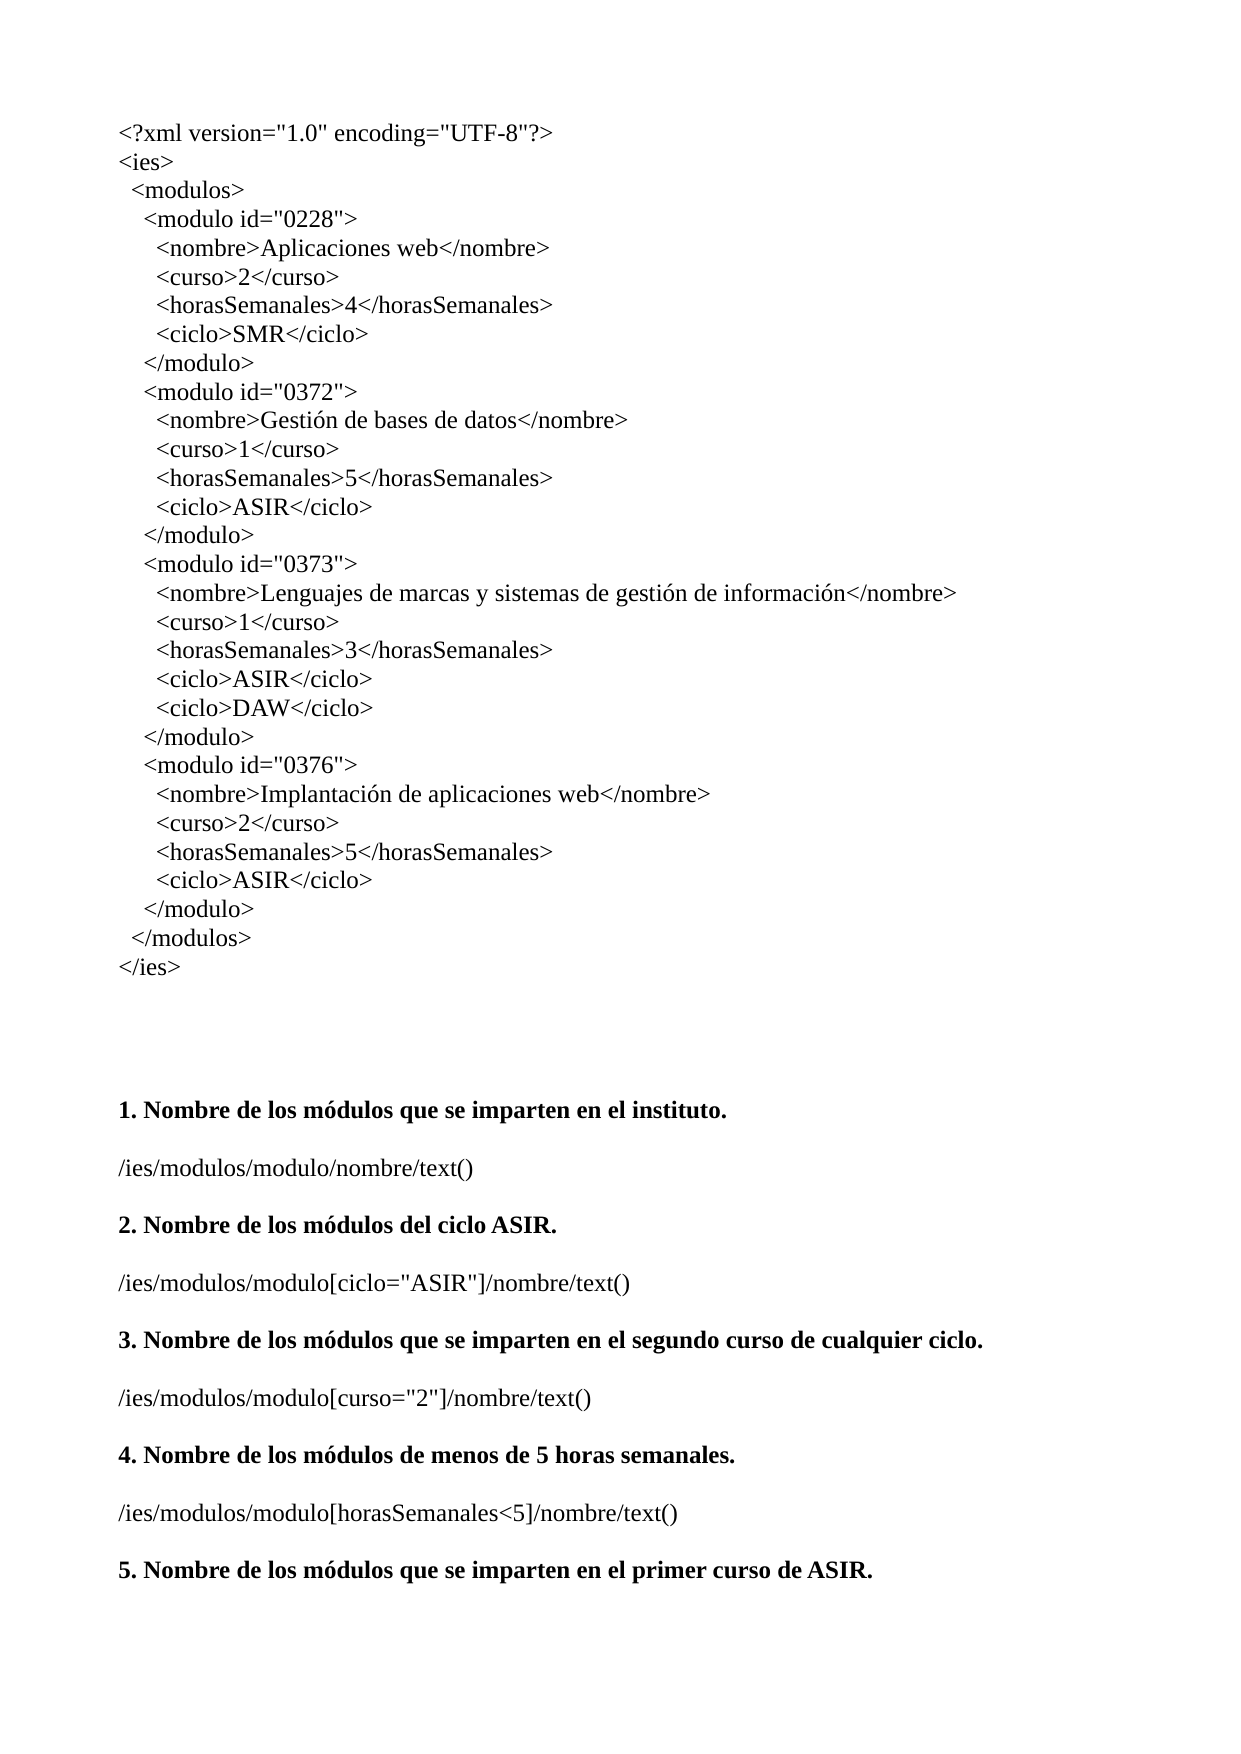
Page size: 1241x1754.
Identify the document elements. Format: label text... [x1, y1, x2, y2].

text /ies/modulos/modulo[ciclo="ASIR"]/nombre/text() [118, 1268, 1122, 1297]
text <nombre>Implantación de aplicaciones web</nombre> [118, 779, 1122, 808]
text <ciclo>ASIR</ciclo> [118, 664, 1122, 693]
text <modulo id="0228"> [118, 204, 1122, 233]
text <ciclo>ASIR</ciclo> [118, 866, 1122, 894]
text 4. Nombre de los módulos de menos de 5 horas semanales. [118, 1441, 1122, 1469]
text /ies/modulos/modulo[horasSemanales<5]/nombre/text() [118, 1498, 1122, 1527]
text <modulos> [118, 176, 1122, 204]
text <ciclo>ASIR</ciclo> [118, 492, 1122, 521]
text <horasSemanales>5</horasSemanales> [118, 837, 1122, 866]
text </modulo> [118, 722, 1122, 751]
text </modulo> [118, 348, 1122, 377]
text <horasSemanales>3</horasSemanales> [118, 636, 1122, 664]
text <nombre>Gestión de bases de datos</nombre> [118, 406, 1122, 434]
text 1. Nombre de los módulos que se imparten en el instituto. [118, 1096, 1122, 1124]
text 5. Nombre de los módulos que se imparten en el primer curso de ASIR. [118, 1556, 1122, 1584]
text 2. Nombre de los módulos del ciclo ASIR. [118, 1211, 1122, 1239]
text 3. Nombre de los módulos que se imparten en el segundo curso de cualquier ciclo. [118, 1326, 1122, 1354]
text <curso>2</curso> [118, 808, 1122, 837]
text <ciclo>SMR</ciclo> [118, 319, 1122, 348]
text <curso>1</curso> [118, 607, 1122, 636]
text <nombre>Aplicaciones web</nombre> [118, 233, 1122, 262]
text <horasSemanales>4</horasSemanales> [118, 291, 1122, 319]
text /ies/modulos/modulo/nombre/text() [118, 1153, 1122, 1182]
text <ciclo>DAW</ciclo> [118, 693, 1122, 722]
text <curso>2</curso> [118, 262, 1122, 291]
text </modulo> [118, 521, 1122, 549]
text /ies/modulos/modulo[curso="2"]/nombre/text() [118, 1383, 1122, 1412]
text <modulo id="0376"> [118, 751, 1122, 779]
text <modulo id="0372"> [118, 377, 1122, 406]
text <horasSemanales>5</horasSemanales> [118, 463, 1122, 492]
text <curso>1</curso> [118, 434, 1122, 463]
text </ies> [118, 952, 1122, 981]
text </modulo> [118, 894, 1122, 923]
text <?xml version="1.0" encoding="UTF-8"?> [118, 118, 1122, 147]
text <nombre>Lenguajes de marcas y sistemas de gestión de información</nombre> [118, 578, 1122, 607]
text <modulo id="0373"> [118, 549, 1122, 578]
text </modulos> [118, 923, 1122, 952]
text <ies> [118, 147, 1122, 176]
